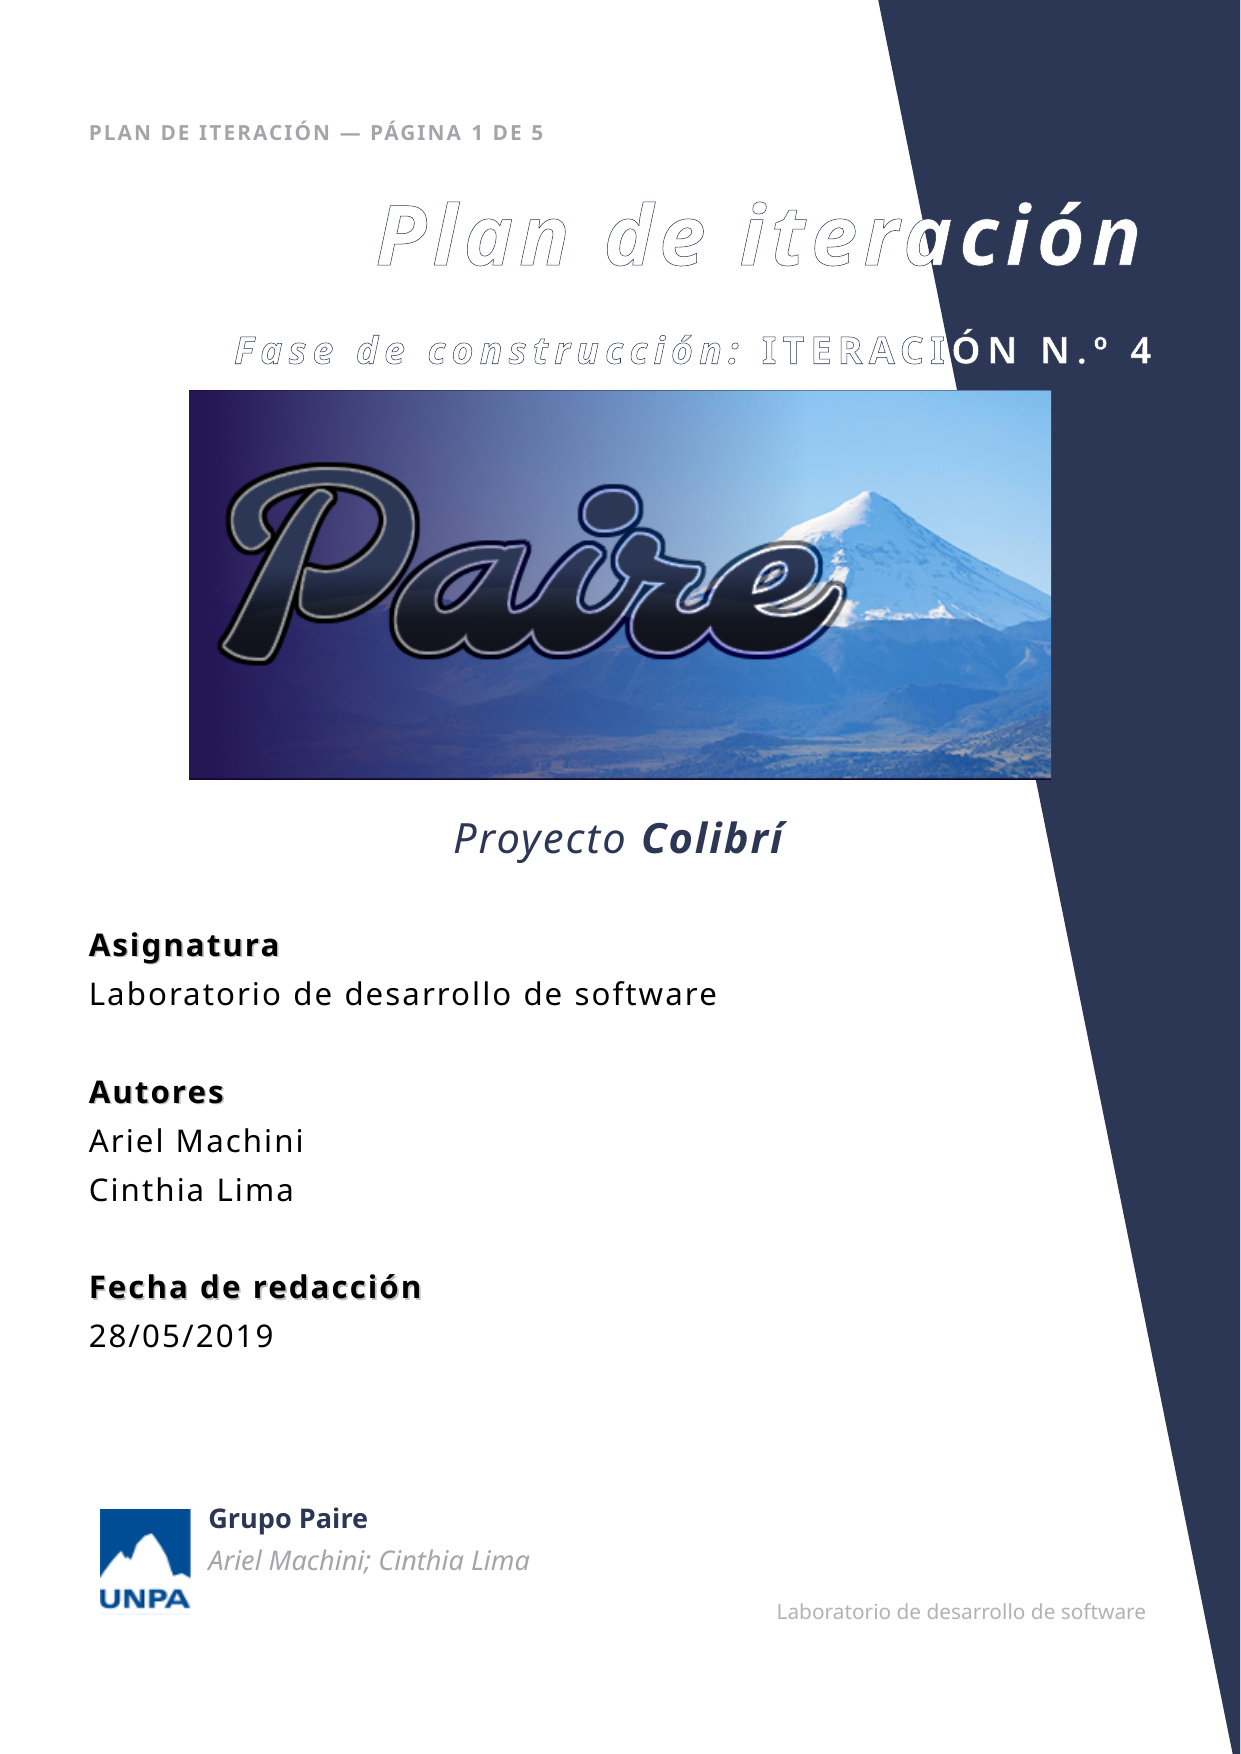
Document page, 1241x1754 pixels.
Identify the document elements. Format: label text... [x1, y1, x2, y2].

text Fase de construcción: ITERACIÓN N.º 4 [88, 324, 953, 375]
text Cinthia Lima [88, 1167, 1122, 1210]
text Plan de iteración [88, 176, 936, 289]
text Ariel Machini [88, 1118, 1112, 1161]
text Proyecto Colibrí [88, 808, 1052, 865]
text Autores [88, 1069, 1102, 1112]
text Asignatura [88, 923, 1073, 965]
text Fecha de redacción [88, 1265, 1142, 1308]
text Laboratorio de desarrollo de software [88, 972, 1082, 1014]
text 28/05/2019 [88, 1314, 1152, 1357]
picture [100, 1509, 191, 1615]
picture [189, 390, 1052, 780]
